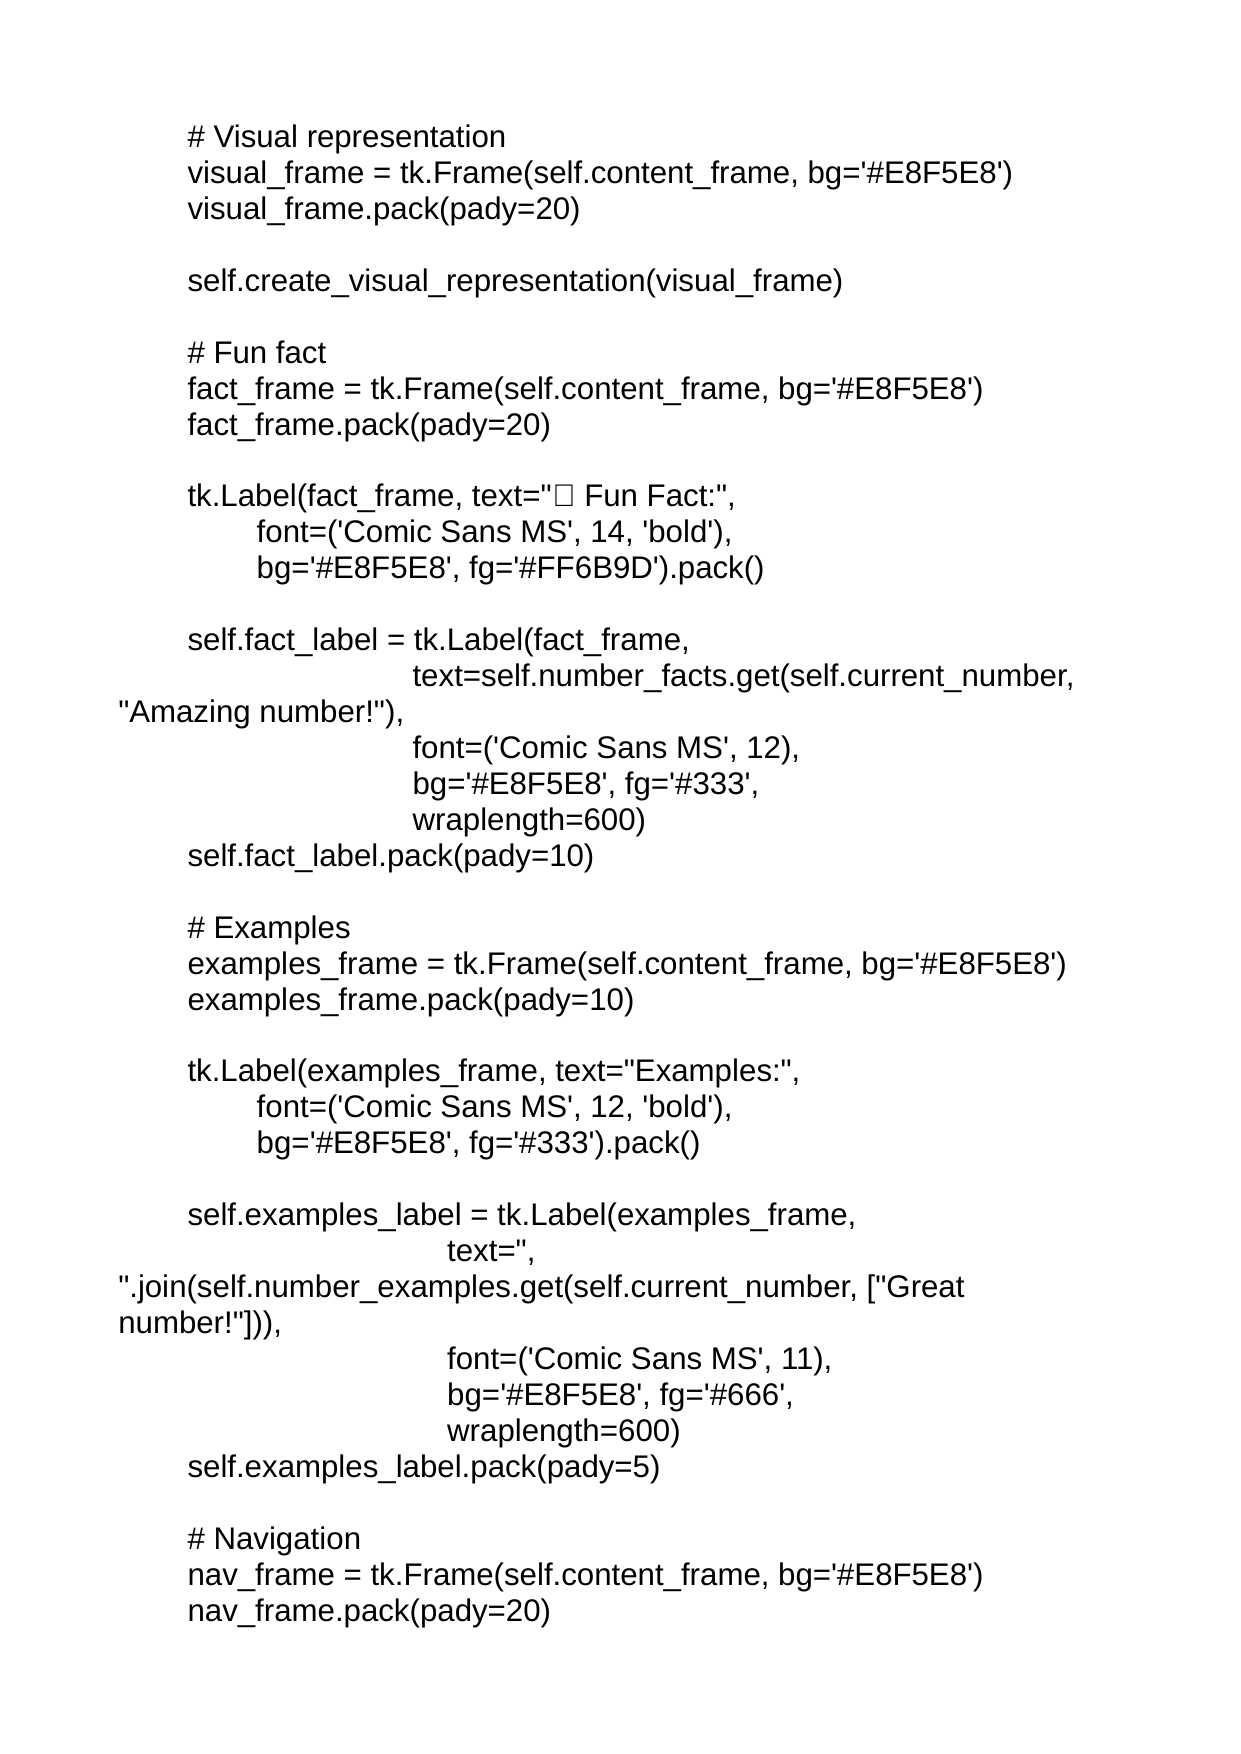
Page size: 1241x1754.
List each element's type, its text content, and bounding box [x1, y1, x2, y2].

text examples_frame.pack(pady=10) [118, 981, 1122, 1017]
text fact_frame.pack(pady=20) [118, 406, 1122, 442]
text font=('Comic Sans MS', 14, 'bold'), [118, 513, 1122, 549]
text text=", ".join(self.number_examples.get(self.current_number, ["Great number!"])), [118, 1232, 1122, 1340]
text bg='#E8F5E8', fg='#333', [118, 765, 1122, 801]
text self.fact_label = tk.Label(fact_frame, [118, 621, 1122, 657]
text tk.Label(fact_frame, text="💡 Fun Fact:", [118, 477, 1122, 513]
text self.examples_label.pack(pady=5) [118, 1448, 1122, 1484]
text # Examples [118, 909, 1122, 945]
text self.fact_label.pack(pady=10) [118, 837, 1122, 873]
text fact_frame = tk.Frame(self.content_frame, bg='#E8F5E8') [118, 370, 1122, 406]
text self.create_visual_representation(visual_frame) [118, 262, 1122, 298]
text # Navigation [118, 1520, 1122, 1556]
text font=('Comic Sans MS', 12), [118, 729, 1122, 765]
text visual_frame = tk.Frame(self.content_frame, bg='#E8F5E8') [118, 154, 1122, 190]
text nav_frame.pack(pady=20) [118, 1592, 1122, 1627]
text # Visual representation [118, 118, 1122, 154]
text bg='#E8F5E8', fg='#666', [118, 1376, 1122, 1412]
text tk.Label(examples_frame, text="Examples:", [118, 1052, 1122, 1088]
text bg='#E8F5E8', fg='#333').pack() [118, 1124, 1122, 1160]
text wraplength=600) [118, 801, 1122, 837]
text font=('Comic Sans MS', 12, 'bold'), [118, 1088, 1122, 1124]
text # Fun fact [118, 334, 1122, 370]
text examples_frame = tk.Frame(self.content_frame, bg='#E8F5E8') [118, 945, 1122, 981]
text bg='#E8F5E8', fg='#FF6B9D').pack() [118, 549, 1122, 585]
text visual_frame.pack(pady=20) [118, 190, 1122, 226]
text text=self.number_facts.get(self.current_number, "Amazing number!"), [118, 657, 1122, 729]
text nav_frame = tk.Frame(self.content_frame, bg='#E8F5E8') [118, 1556, 1122, 1592]
text font=('Comic Sans MS', 11), [118, 1340, 1122, 1376]
text self.examples_label = tk.Label(examples_frame, [118, 1196, 1122, 1232]
text wraplength=600) [118, 1412, 1122, 1448]
